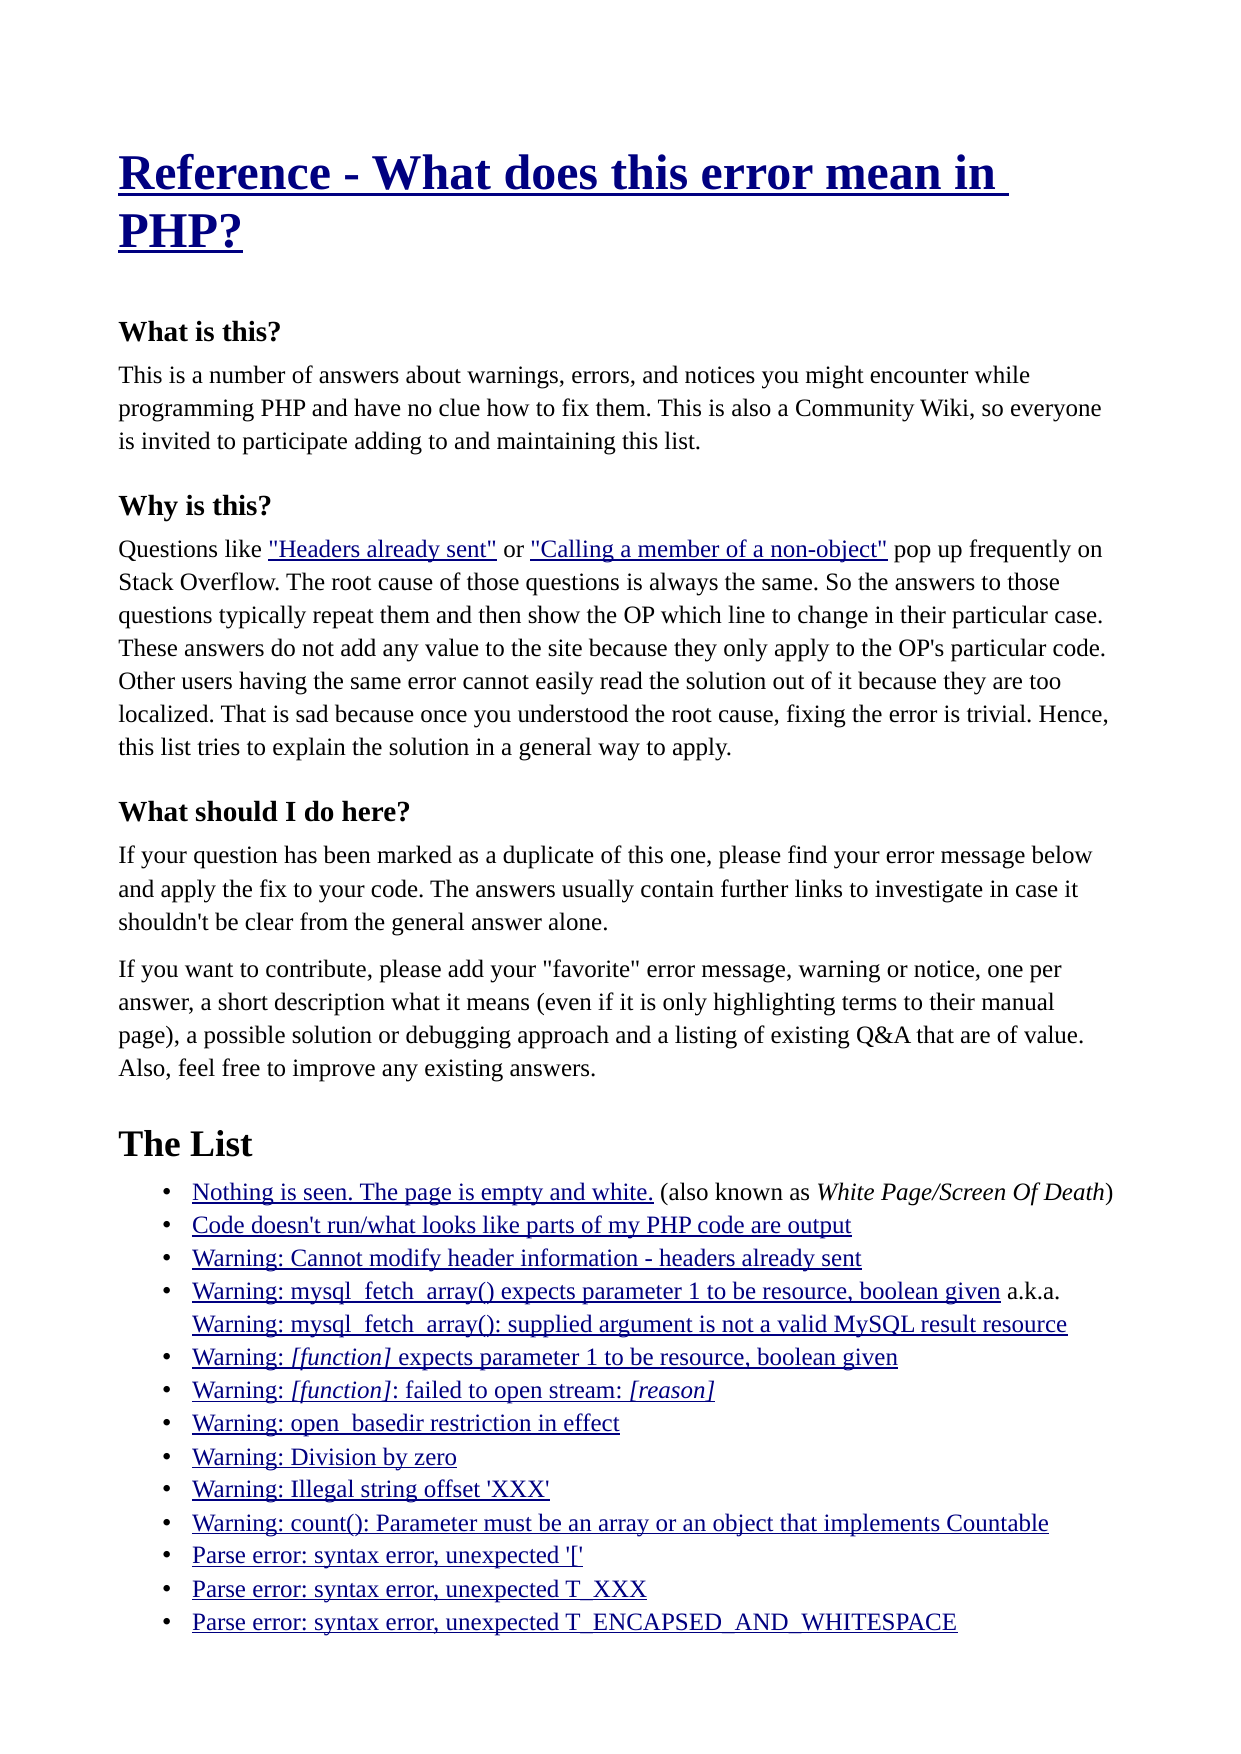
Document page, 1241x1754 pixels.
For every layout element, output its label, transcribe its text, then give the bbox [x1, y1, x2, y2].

text If your question has been marked as a duplicate of this one, please find your error message below and apply the fix to your code. The answers usually contain further links to investigate in case it shouldn't be clear from the general answer alone. [118, 841, 1122, 935]
list Warning: count(): Parameter must be an array or an object that implements Countable [162, 1508, 1122, 1536]
subtitle The List [118, 1122, 1122, 1165]
subtitle What should I do here? [118, 794, 1122, 828]
list Warning: [function]: failed to open stream: [reason] [162, 1376, 1122, 1404]
subtitle Reference - What does this error mean in PHP? [118, 143, 1122, 258]
text Questions like "Headers already sent" or "Calling a member of a non-object" pop up frequently on Stack Overflow. The root cause of those questions is always the same. So the answers to those questions typically repeat them and then show the OP which line to change in their particular case. These answers do not add any value to the site because they only apply to the OP's particular code. Other users having the same error cannot easily read the solution out of it because they are too localized. That is sad because once you understood the root cause, fixing the error is trivial. Hence, this list tries to explain the solution in a general way to apply. [118, 534, 1122, 761]
list Warning: Illegal string offset 'XXX' [162, 1474, 1122, 1503]
list Parse error: syntax error, unexpected T_XXX [162, 1574, 1122, 1602]
text This is a number of answers about warnings, errors, and notices you might encounter while programming PHP and have no clue how to fix them. This is also a Community Wiki, so everyone is invited to participate adding to and maintaining this list. [118, 360, 1122, 455]
list Parse error: syntax error, unexpected T_ENCAPSED_AND_WHITESPACE [162, 1607, 1122, 1635]
list Warning: mysql_fetch_array() expects parameter 1 to be resource, boolean given a.k.a. Warning: mysql_fetch_array(): supplied argument is not a valid MySQL result resource [162, 1276, 1122, 1338]
list Code doesn't run/what looks like parts of my PHP code are output [162, 1210, 1122, 1239]
subtitle Why is this? [118, 488, 1122, 522]
list Warning: open_basedir restriction in effect [162, 1408, 1122, 1437]
list Nothing is seen. The page is empty and white. (also known as White Page/Screen Of Death) [162, 1177, 1122, 1206]
list Parse error: syntax error, unexpected '[' [162, 1541, 1122, 1569]
text If you want to contribute, please add your "favorite" error message, warning or notice, one per answer, a short description what it means (even if it is only highlighting terms to their manual page), a possible solution or debugging approach and a listing of existing Q&A that are of value. Also, feel free to improve any existing answers. [118, 954, 1122, 1082]
list Warning: [function] expects parameter 1 to be resource, boolean given [162, 1342, 1122, 1371]
subtitle What is this? [118, 314, 1122, 347]
list Warning: Cannot modify header information - headers already sent [162, 1243, 1122, 1272]
list Warning: Division by zero [162, 1442, 1122, 1470]
